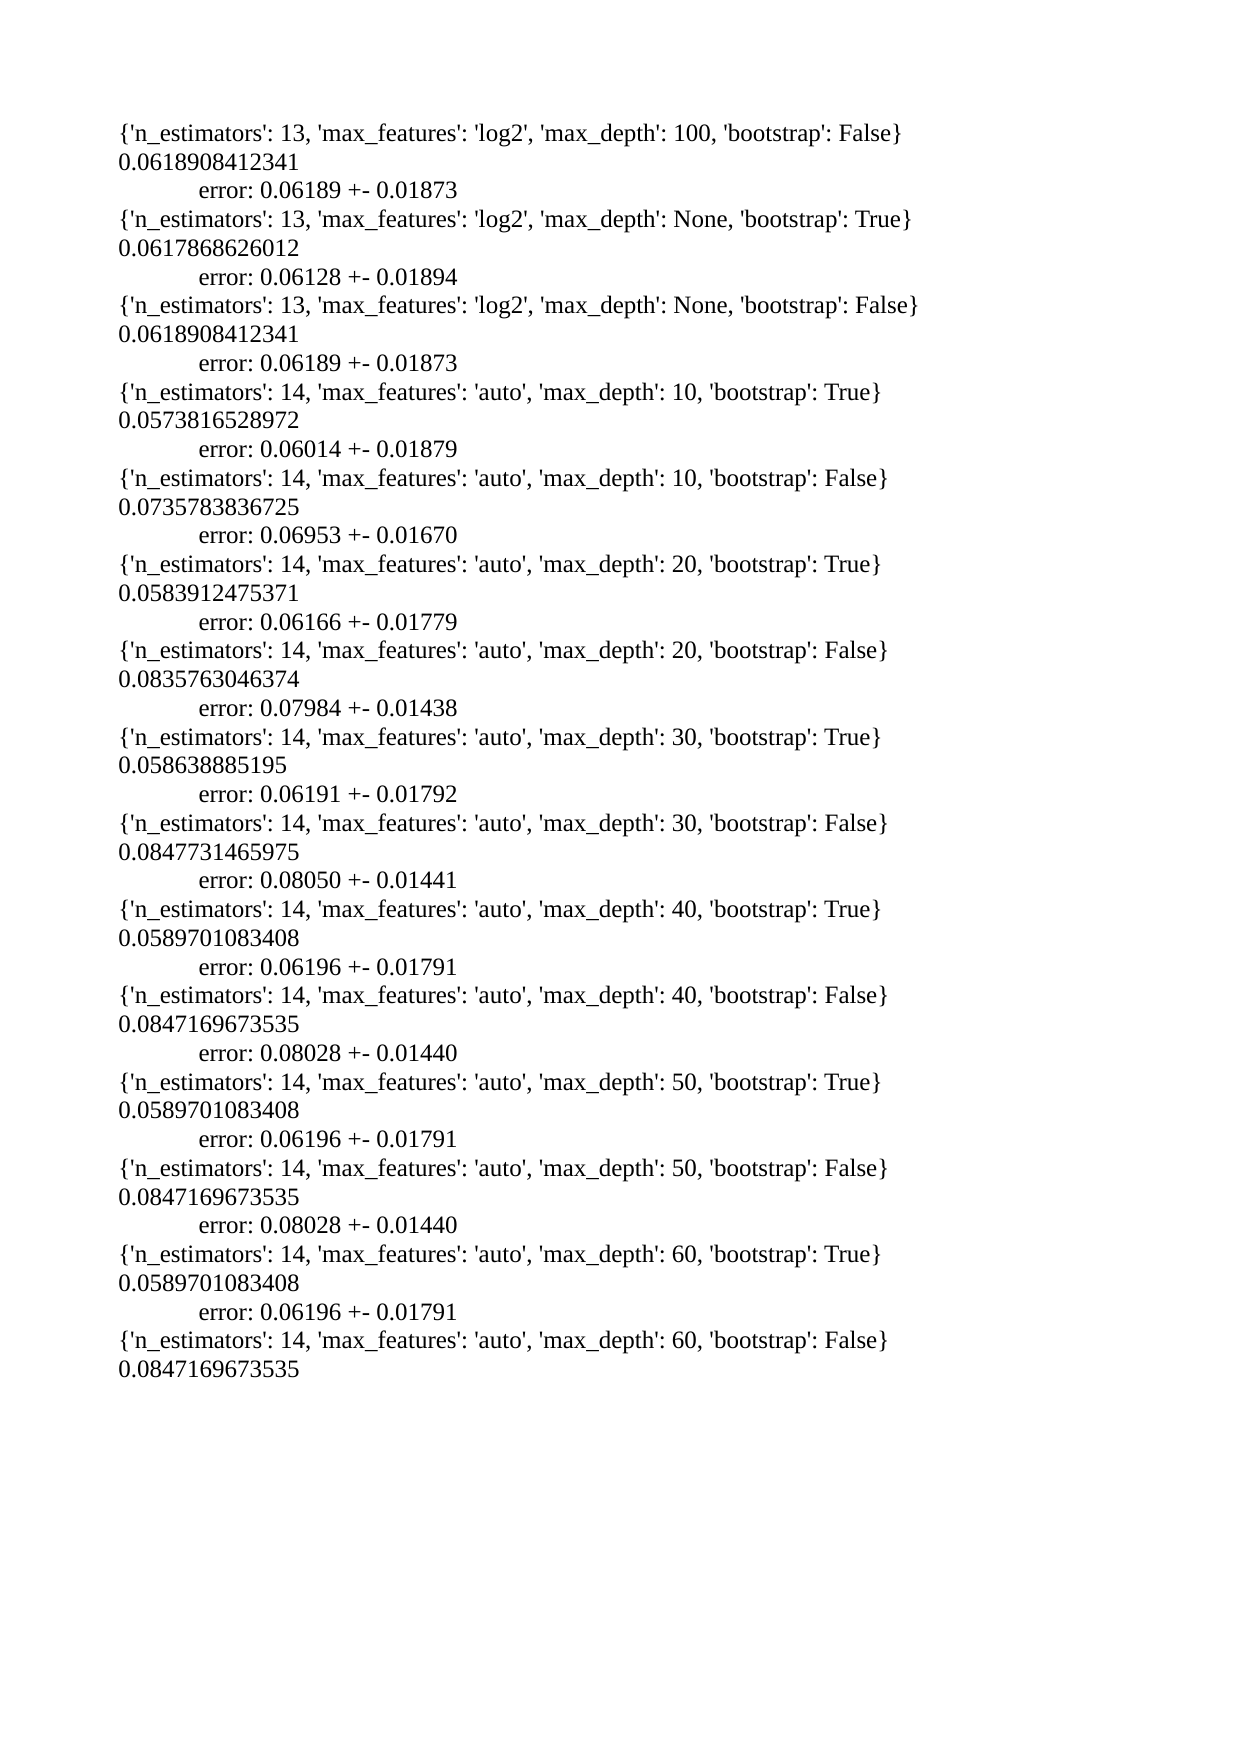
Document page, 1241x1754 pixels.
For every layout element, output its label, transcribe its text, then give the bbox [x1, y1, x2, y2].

text error: 0.06196 +- 0.01791 [118, 952, 1122, 981]
text 0.0589701083408 [118, 923, 1122, 952]
text {'n_estimators': 14, 'max_features': 'auto', 'max_depth': 10, 'bootstrap': False} [118, 463, 1122, 492]
text 0.0847731465975 [118, 837, 1122, 866]
text 0.0589701083408 [118, 1268, 1122, 1297]
text error: 0.08028 +- 0.01440 [118, 1211, 1122, 1239]
text {'n_estimators': 14, 'max_features': 'auto', 'max_depth': 20, 'bootstrap': False} [118, 636, 1122, 664]
text 0.0573816528972 [118, 406, 1122, 434]
text 0.0617868626012 [118, 233, 1122, 262]
text {'n_estimators': 14, 'max_features': 'auto', 'max_depth': 30, 'bootstrap': True} [118, 722, 1122, 751]
text {'n_estimators': 14, 'max_features': 'auto', 'max_depth': 60, 'bootstrap': False} [118, 1326, 1122, 1354]
text 0.0735783836725 [118, 492, 1122, 521]
text {'n_estimators': 14, 'max_features': 'auto', 'max_depth': 40, 'bootstrap': True} [118, 894, 1122, 923]
text {'n_estimators': 14, 'max_features': 'auto', 'max_depth': 50, 'bootstrap': False} [118, 1153, 1122, 1182]
text error: 0.06014 +- 0.01879 [118, 434, 1122, 463]
text error: 0.07984 +- 0.01438 [118, 693, 1122, 722]
text 0.0835763046374 [118, 664, 1122, 693]
text error: 0.06189 +- 0.01873 [118, 348, 1122, 377]
text error: 0.06191 +- 0.01792 [118, 779, 1122, 808]
text error: 0.06189 +- 0.01873 [118, 176, 1122, 204]
text error: 0.08050 +- 0.01441 [118, 866, 1122, 894]
text 0.0847169673535 [118, 1182, 1122, 1211]
text error: 0.06128 +- 0.01894 [118, 262, 1122, 291]
text error: 0.06196 +- 0.01791 [118, 1297, 1122, 1326]
text 0.0618908412341 [118, 319, 1122, 348]
text {'n_estimators': 13, 'max_features': 'log2', 'max_depth': None, 'bootstrap': False} [118, 291, 1122, 319]
text 0.0618908412341 [118, 147, 1122, 176]
text error: 0.08028 +- 0.01440 [118, 1038, 1122, 1067]
text {'n_estimators': 14, 'max_features': 'auto', 'max_depth': 10, 'bootstrap': True} [118, 377, 1122, 406]
text error: 0.06196 +- 0.01791 [118, 1124, 1122, 1153]
text 0.0589701083408 [118, 1096, 1122, 1124]
text {'n_estimators': 14, 'max_features': 'auto', 'max_depth': 40, 'bootstrap': False} [118, 981, 1122, 1009]
text {'n_estimators': 14, 'max_features': 'auto', 'max_depth': 50, 'bootstrap': True} [118, 1067, 1122, 1096]
text 0.0847169673535 [118, 1354, 1122, 1383]
text 0.0847169673535 [118, 1009, 1122, 1038]
text {'n_estimators': 14, 'max_features': 'auto', 'max_depth': 30, 'bootstrap': False} [118, 808, 1122, 837]
text error: 0.06166 +- 0.01779 [118, 607, 1122, 636]
text 0.0583912475371 [118, 578, 1122, 607]
text error: 0.06953 +- 0.01670 [118, 521, 1122, 549]
text 0.058638885195 [118, 751, 1122, 779]
text {'n_estimators': 14, 'max_features': 'auto', 'max_depth': 60, 'bootstrap': True} [118, 1239, 1122, 1268]
text {'n_estimators': 14, 'max_features': 'auto', 'max_depth': 20, 'bootstrap': True} [118, 549, 1122, 578]
text {'n_estimators': 13, 'max_features': 'log2', 'max_depth': 100, 'bootstrap': False} [118, 118, 1122, 147]
text {'n_estimators': 13, 'max_features': 'log2', 'max_depth': None, 'bootstrap': True} [118, 204, 1122, 233]
